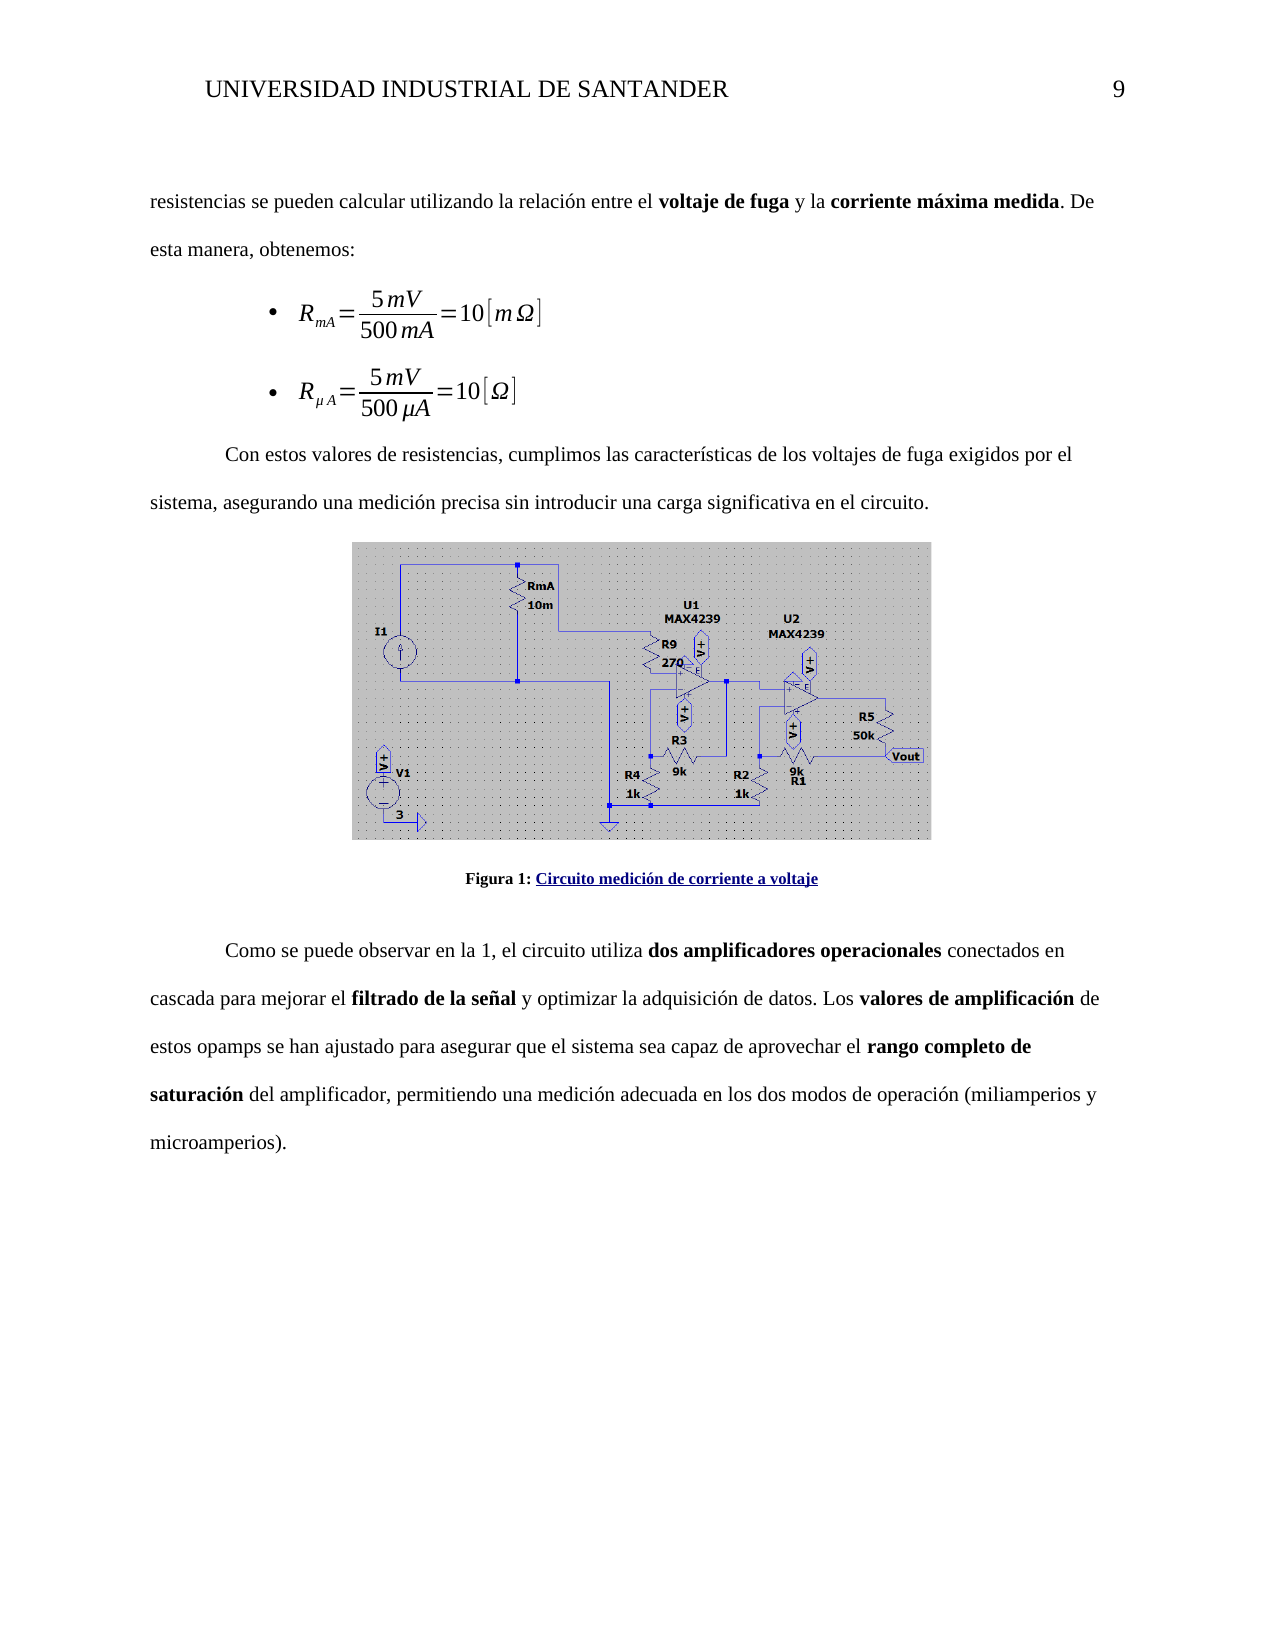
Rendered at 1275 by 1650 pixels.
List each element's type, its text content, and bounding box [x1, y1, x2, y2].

text Con estos valores de resistencias, cumplimos las características de los voltajes de fuga exigidos por el sistema, asegurando una medición precisa sin introducir una carga significativa en el circuito. [150, 441, 1125, 514]
picture [352, 542, 932, 840]
text Como se puede observar en la Figura 1, el circuito utiliza dos amplificadores operacionales conectados en cascada para mejorar el filtrado de la señal y optimizar la adquisición de datos. Los valores de amplificación de estos opamps se han ajustado para asegurar que el sistema sea capaz de aprovechar el rango completo de saturación del amplificador, permitiendo una medición adecuada en los dos modos de operación (miliamperios y microamperios). [150, 538, 1125, 1154]
text resistencias se pueden calcular utilizando la relación entre el voltaje de fuga y la corriente máxima medida. De esta manera, obtenemos: [150, 189, 1125, 261]
text Figura 1: Circuito medición de corriente a voltaje [174, 868, 1109, 888]
